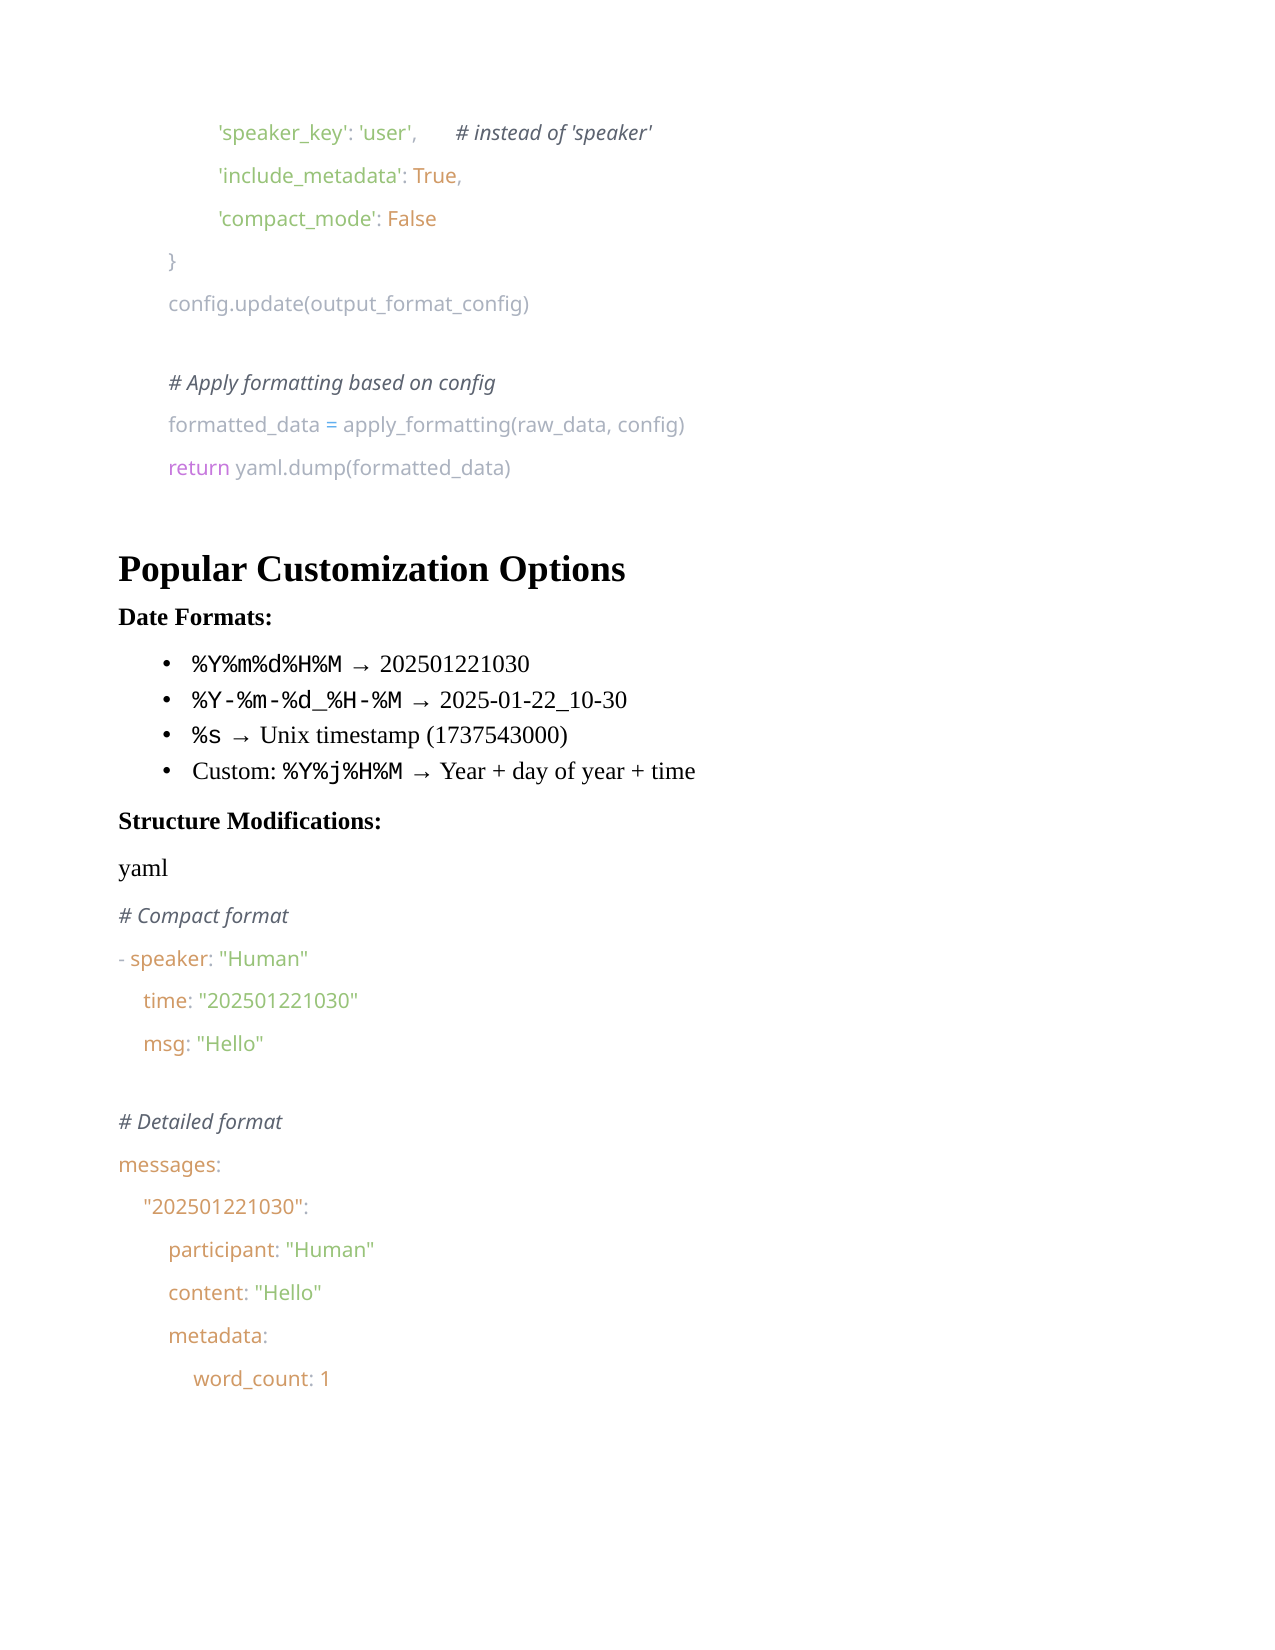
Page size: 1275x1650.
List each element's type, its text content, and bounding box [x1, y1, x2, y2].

text messages: [118, 1150, 1157, 1178]
text return yaml.dump(formatted_data) [118, 453, 1157, 482]
text content: "Hello" [118, 1278, 1157, 1307]
text 'include_metadata': True, [118, 161, 1157, 189]
list %s → Unix timestamp (1737543000) [162, 720, 1157, 751]
text Date Formats: [118, 602, 1157, 631]
text # Compact format [118, 901, 1157, 929]
text - speaker: "Human" [118, 944, 1157, 972]
text Structure Modifications: [118, 806, 1157, 834]
text formatted_data = apply_formatting(raw_data, config) [118, 410, 1157, 439]
text "202501221030": [118, 1192, 1157, 1221]
list %Y%m%d%H%M → 202501221030 [162, 649, 1157, 680]
text msg: "Hello" [118, 1029, 1157, 1058]
list %Y-%m-%d_%H-%M → 2025-01-22_10-30 [162, 685, 1157, 716]
text config.update(output_format_config) [118, 289, 1157, 318]
text 'compact_mode': False [118, 204, 1157, 232]
text participant: "Human" [118, 1235, 1157, 1264]
list Custom: %Y%j%H%M → Year + day of year + time [162, 756, 1157, 787]
text time: "202501221030" [118, 986, 1157, 1015]
text word_count: 1 [118, 1364, 1157, 1392]
text # Apply formatting based on config [118, 368, 1157, 396]
text metadata: [118, 1321, 1157, 1349]
text # Detailed format [118, 1107, 1157, 1136]
text } [118, 247, 1157, 275]
text yaml [118, 853, 1157, 882]
subtitle Popular Customization Options [118, 546, 1157, 589]
text 'speaker_key': 'user', # instead of 'speaker' [118, 118, 1157, 147]
